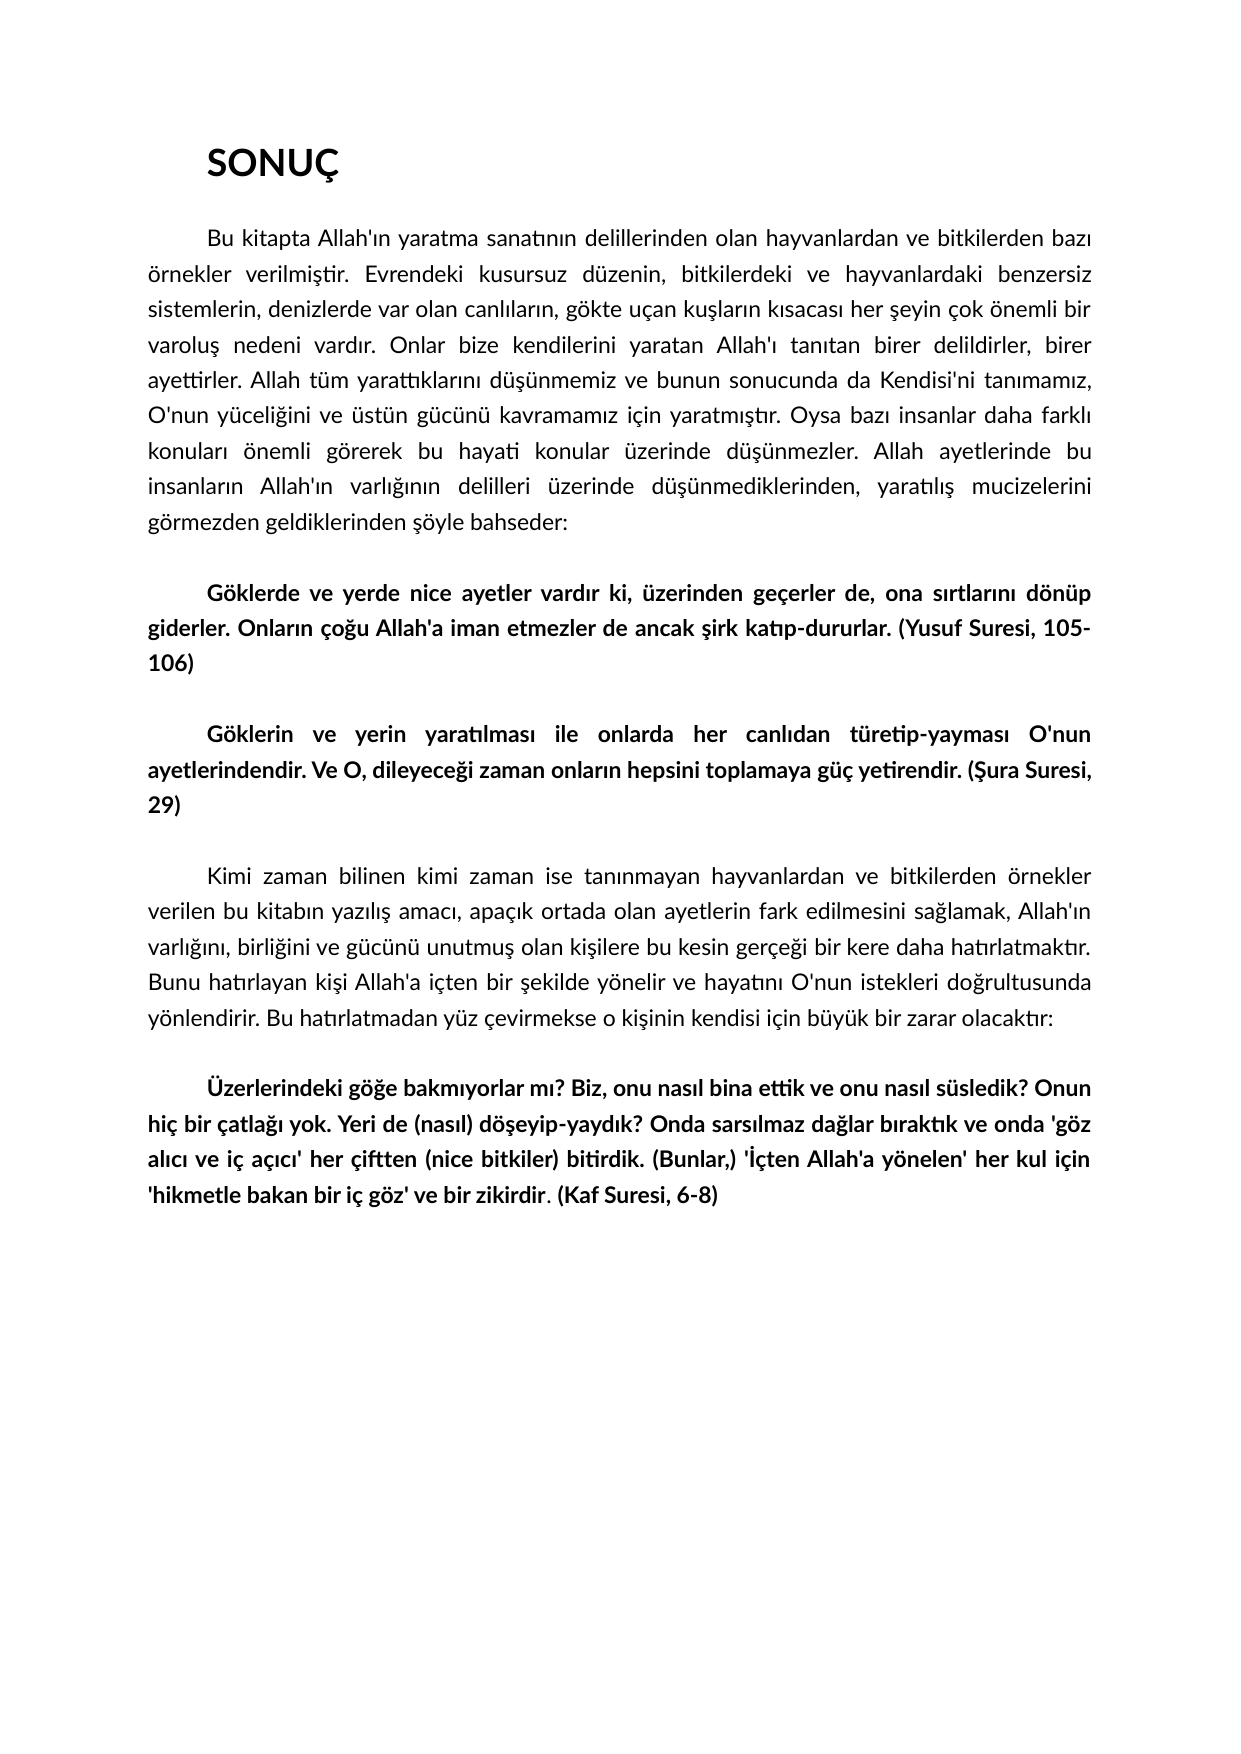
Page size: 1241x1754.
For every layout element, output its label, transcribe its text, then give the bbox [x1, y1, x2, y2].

text Göklerde ve yerde nice ayetler vardır ki, üzerinden geçerler de, ona sırtlarını dönüp giderler. Onların çoğu Allah'a iman etmezler de ancak şirk katıp-dururlar. (Yusuf Suresi, 105-106) [148, 573, 1093, 679]
text SONUÇ [207, 148, 1093, 183]
text Bu kitapta Allah'ın yaratma sanatının delillerinden olan hayvanlardan ve bitkilerden bazı örnekler verilmiştir. Evrendeki kusursuz düzenin, bitkilerdeki ve hayvanlardaki benzersiz sistemlerin, denizlerde var olan canlıların, gökte uçan kuşların kısacası her şeyin çok önemli bir varoluş nedeni vardır. Onlar bize kendilerini yaratan Allah'ı tanıtan birer delildirler, birer ayettirler. Allah tüm yarattıklarını düşünmemiz ve bunun sonucunda da Kendisi'ni tanımamız, O'nun yüceliğini ve üstün gücünü kavramamız için yaratmıştır. Oysa bazı insanlar daha farklı konuları önemli görerek bu hayati konular üzerinde düşünmezler. Allah ayetlerinde bu insanların Allah'ın varlığının delilleri üzerinde düşünmediklerinden, yaratılış mucizelerini görmezden geldiklerinden şöyle bahseder: [148, 218, 1093, 537]
text Üzerlerindeki göğe bakmıyorlar mı? Biz, onu nasıl bina ettik ve onu nasıl süsledik? Onun hiç bir çatlağı yok. Yeri de (nasıl) döşeyip-yaydık? Onda sarsılmaz dağlar bıraktık ve onda 'göz alıcı ve iç açıcı' her çiftten (nice bitkiler) bitirdik. (Bunlar,) 'İçten Allah'a yönelen' her kul için 'hikmetle bakan bir iç göz' ve bir zikirdir. (Kaf Suresi, 6-8) [148, 1068, 1093, 1210]
text Kimi zaman bilinen kimi zaman ise tanınmayan hayvanlardan ve bitkilerden örnekler verilen bu kitabın yazılış amacı, apaçık ortada olan ayetlerin fark edilmesini sağlamak, Allah'ın varlığını, birliğini ve gücünü unutmuş olan kişilere bu kesin gerçeği bir kere daha hatırlatmaktır. Bunu hatırlayan kişi Allah'a içten bir şekilde yönelir ve hayatını O'nun istekleri doğrultusunda yönlendirir. Bu hatırlatmadan yüz çevirmekse o kişinin kendisi için büyük bir zarar olacaktır: [148, 856, 1093, 1033]
text Göklerin ve yerin yaratılması ile onlarda her canlıdan türetip-yayması O'nun ayetlerindendir. Ve O, dileyeceği zaman onların hepsini toplamaya güç yetirendir. (Şura Suresi, 29) [148, 714, 1093, 821]
